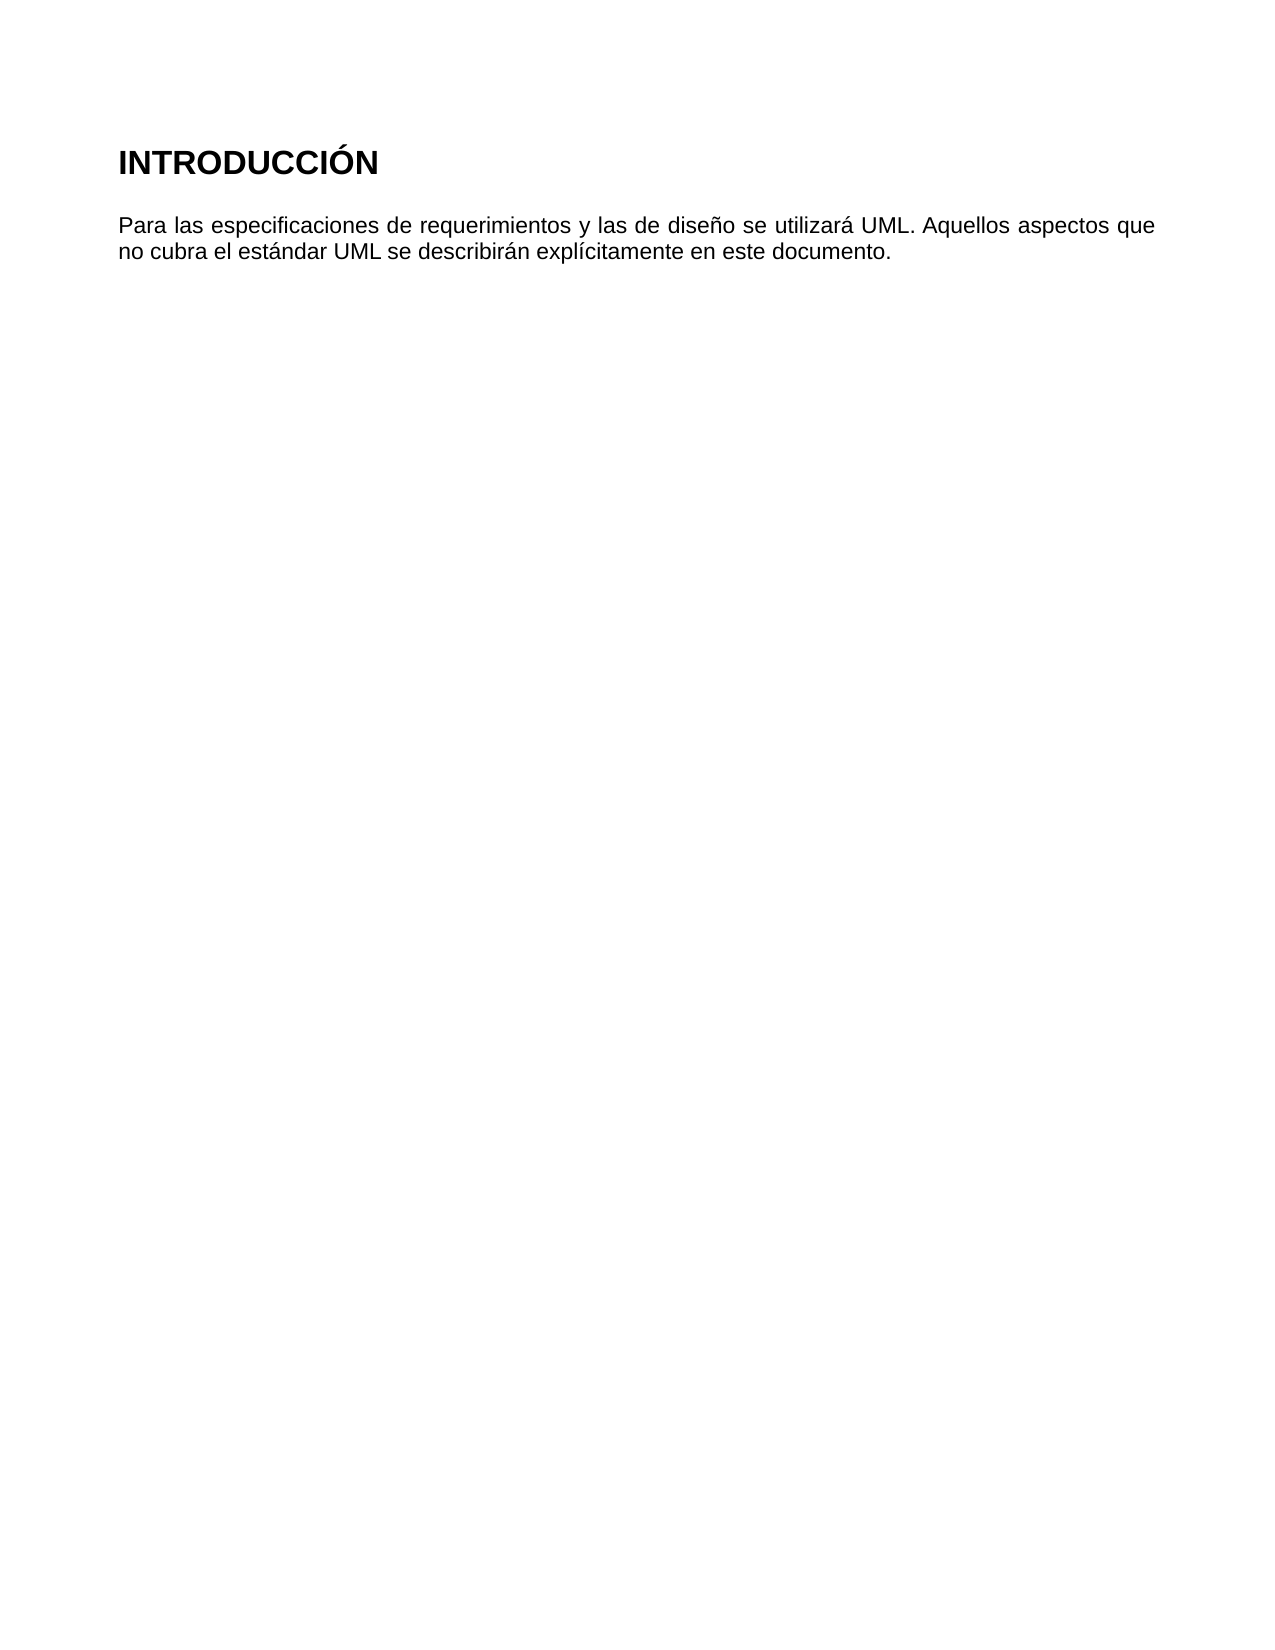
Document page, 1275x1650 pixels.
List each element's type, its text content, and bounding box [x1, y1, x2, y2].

text Para las especificaciones de requerimientos y las de diseño se utilizará UML. Aquellos aspectos que no cubra el estándar UML se describirán explícitamente en este documento. [118, 212, 1157, 265]
subtitle INTRODUCCIÓN [118, 143, 1157, 182]
